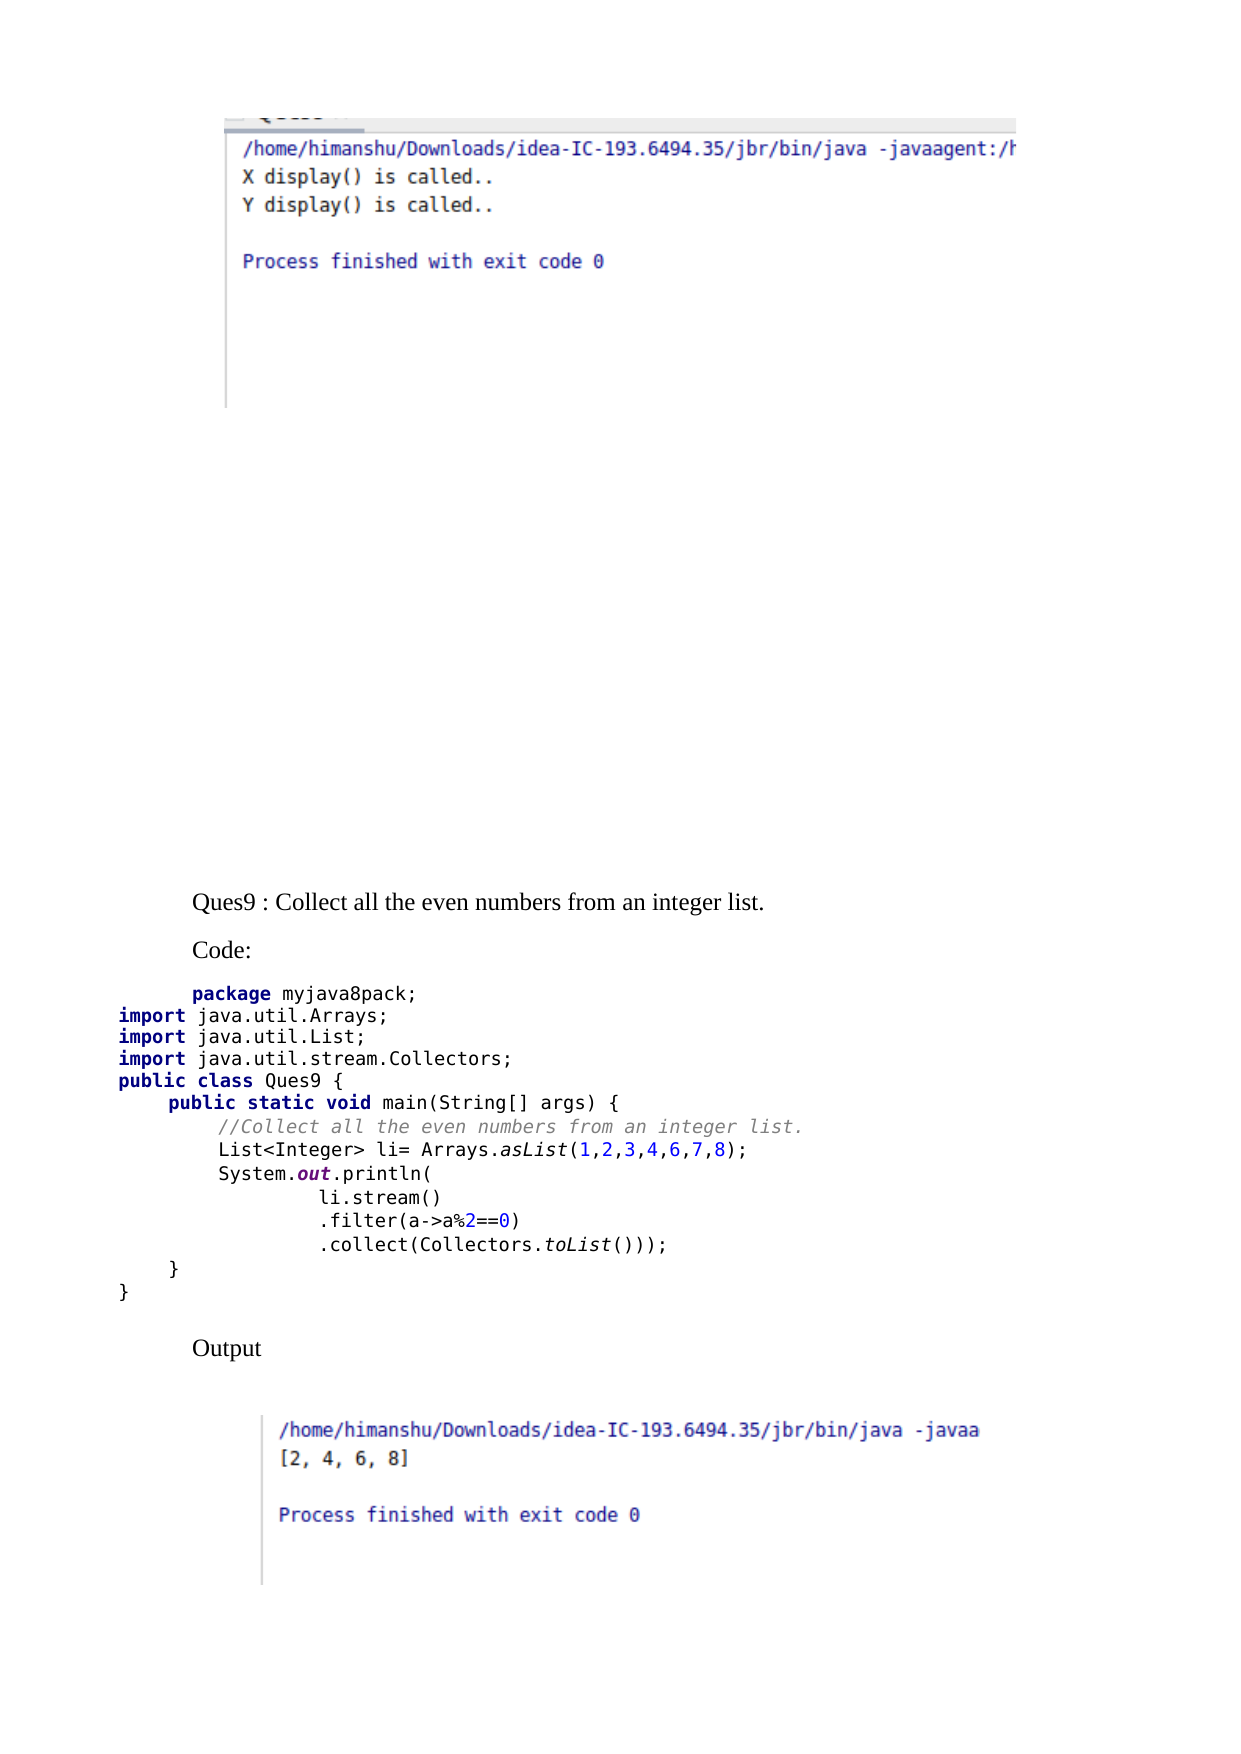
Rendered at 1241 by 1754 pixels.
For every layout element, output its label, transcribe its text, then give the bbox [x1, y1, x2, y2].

text } [118, 1281, 1122, 1303]
text import java.util.stream.Collectors; [118, 1048, 1122, 1070]
text public static void main(String[] args) { [118, 1092, 1122, 1116]
text System.out.println( [118, 1163, 1122, 1187]
picture [260, 1415, 981, 1585]
text import java.util.List; [118, 1026, 1122, 1048]
text public class Ques9 { [118, 1070, 1122, 1092]
text li.stream() [118, 1187, 1122, 1210]
text //Collect all the even numbers from an integer list. [118, 1116, 1122, 1139]
picture [224, 118, 1017, 408]
text List<Integer> li= Arrays.asList(1,2,3,4,6,7,8); [118, 1139, 1122, 1163]
text import java.util.Arrays; [118, 1004, 1122, 1026]
text .collect(Collectors.toList())); [118, 1234, 1122, 1258]
text .filter(a->a%2==0) [118, 1210, 1122, 1234]
list Code: [162, 935, 1122, 964]
list Output [162, 1333, 1122, 1361]
list package myjava8pack; [162, 983, 1122, 1004]
text } [118, 1258, 1122, 1281]
list Ques9 : Collect all the even numbers from an integer list. [162, 887, 1122, 916]
